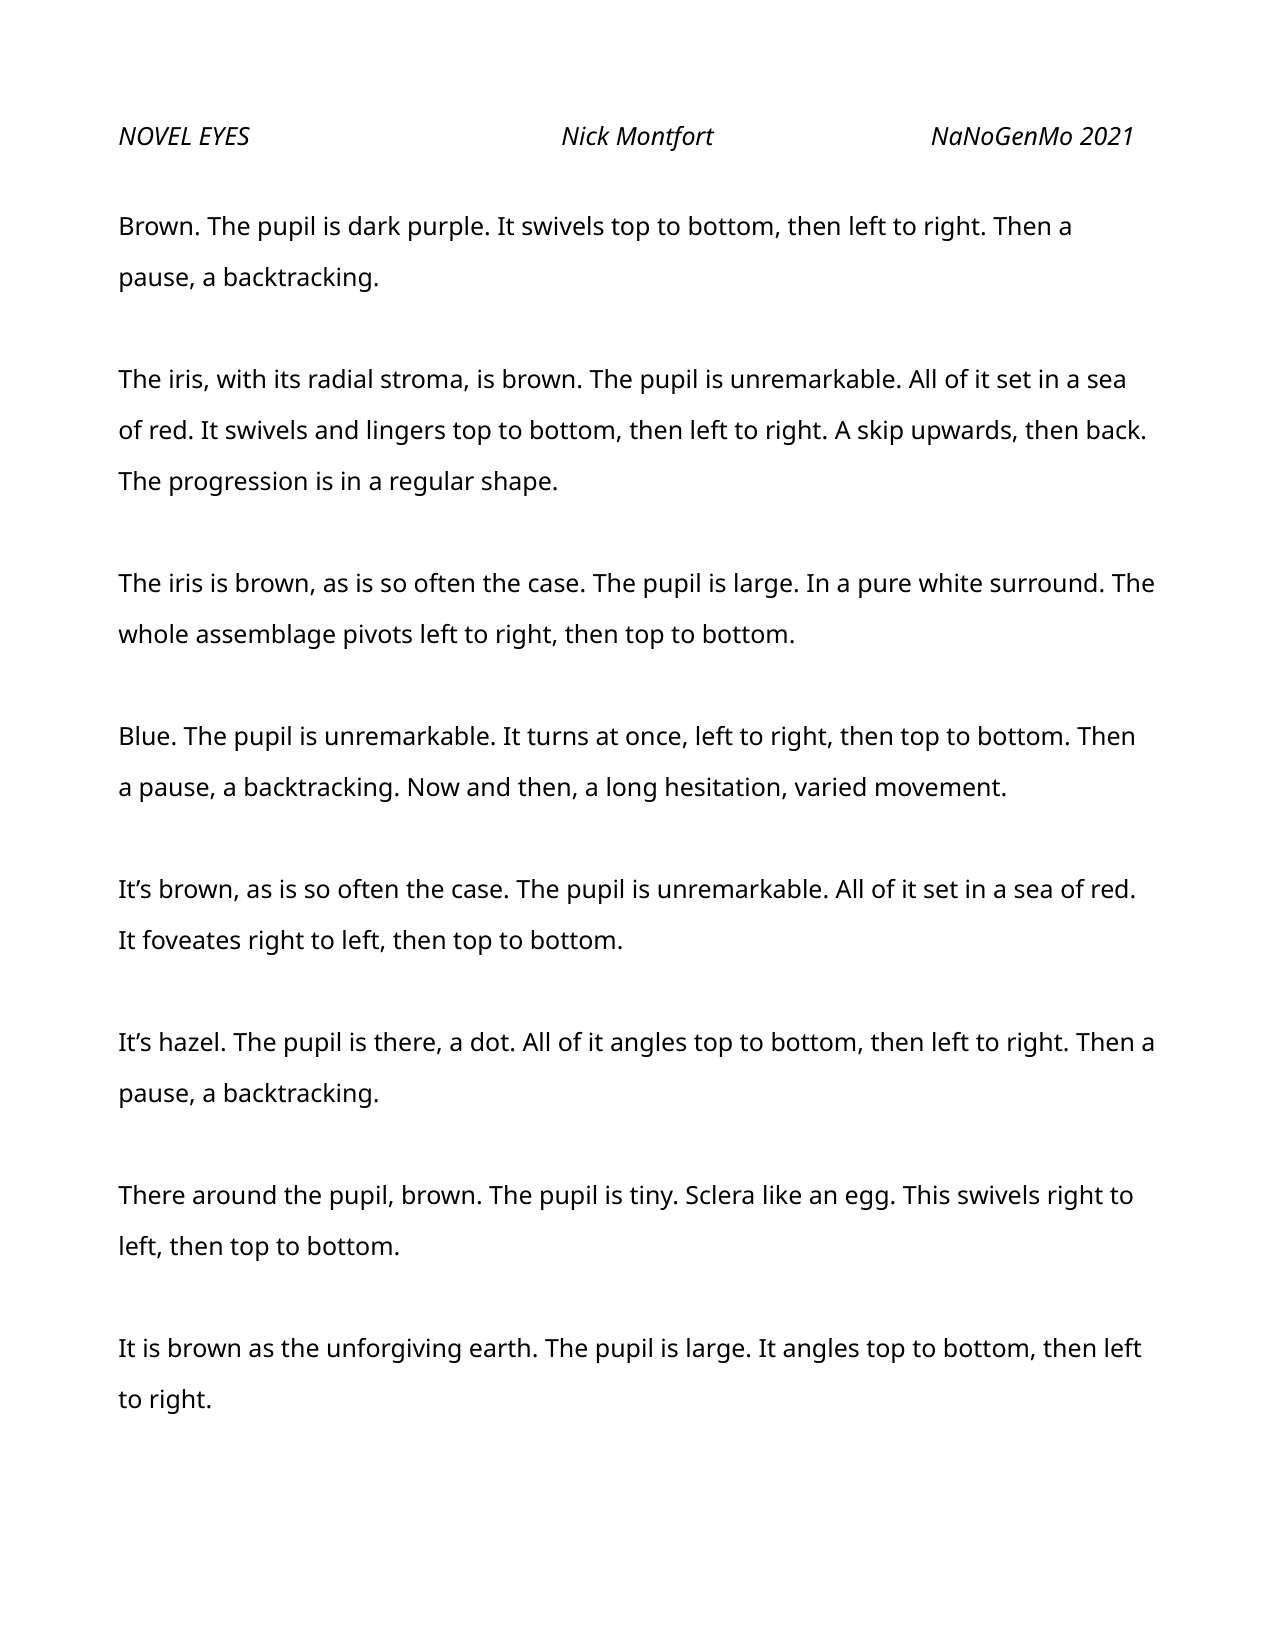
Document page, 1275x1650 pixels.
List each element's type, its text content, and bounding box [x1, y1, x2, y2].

text The iris is brown, as is so often the case. The pupil is large. In a pure white surround. The whole assemblage pivots left to right, then top to bottom. [118, 565, 1157, 651]
text Blue. The pupil is unremarkable. It turns at once, left to right, then top to bottom. Then a pause, a backtracking. Now and then, a long hesitation, varied movement. [118, 718, 1157, 804]
text There around the pupil, brown. The pupil is tiny. Sclera like an egg. This swivels right to left, then top to bottom. [118, 1178, 1157, 1263]
text It’s brown, as is so often the case. The pupil is unremarkable. All of it set in a sea of red. It foveates right to left, then top to bottom. [118, 872, 1157, 957]
text It’s hazel. The pupil is there, a dot. All of it angles top to bottom, then left to right. Then a pause, a backtracking. [118, 1025, 1157, 1110]
text The iris, with its radial stroma, is brown. The pupil is unremarkable. All of it set in a sea of red. It swivels and lingers top to bottom, then left to right. A skip upwards, then back. The progression is in a regular shape. [118, 361, 1157, 497]
text It is brown as the unforgiving earth. The pupil is large. It angles top to bottom, then left to right. [118, 1331, 1157, 1416]
text Brown. The pupil is dark purple. It swivels top to bottom, then left to right. Then a pause, a backtracking. [118, 208, 1157, 293]
